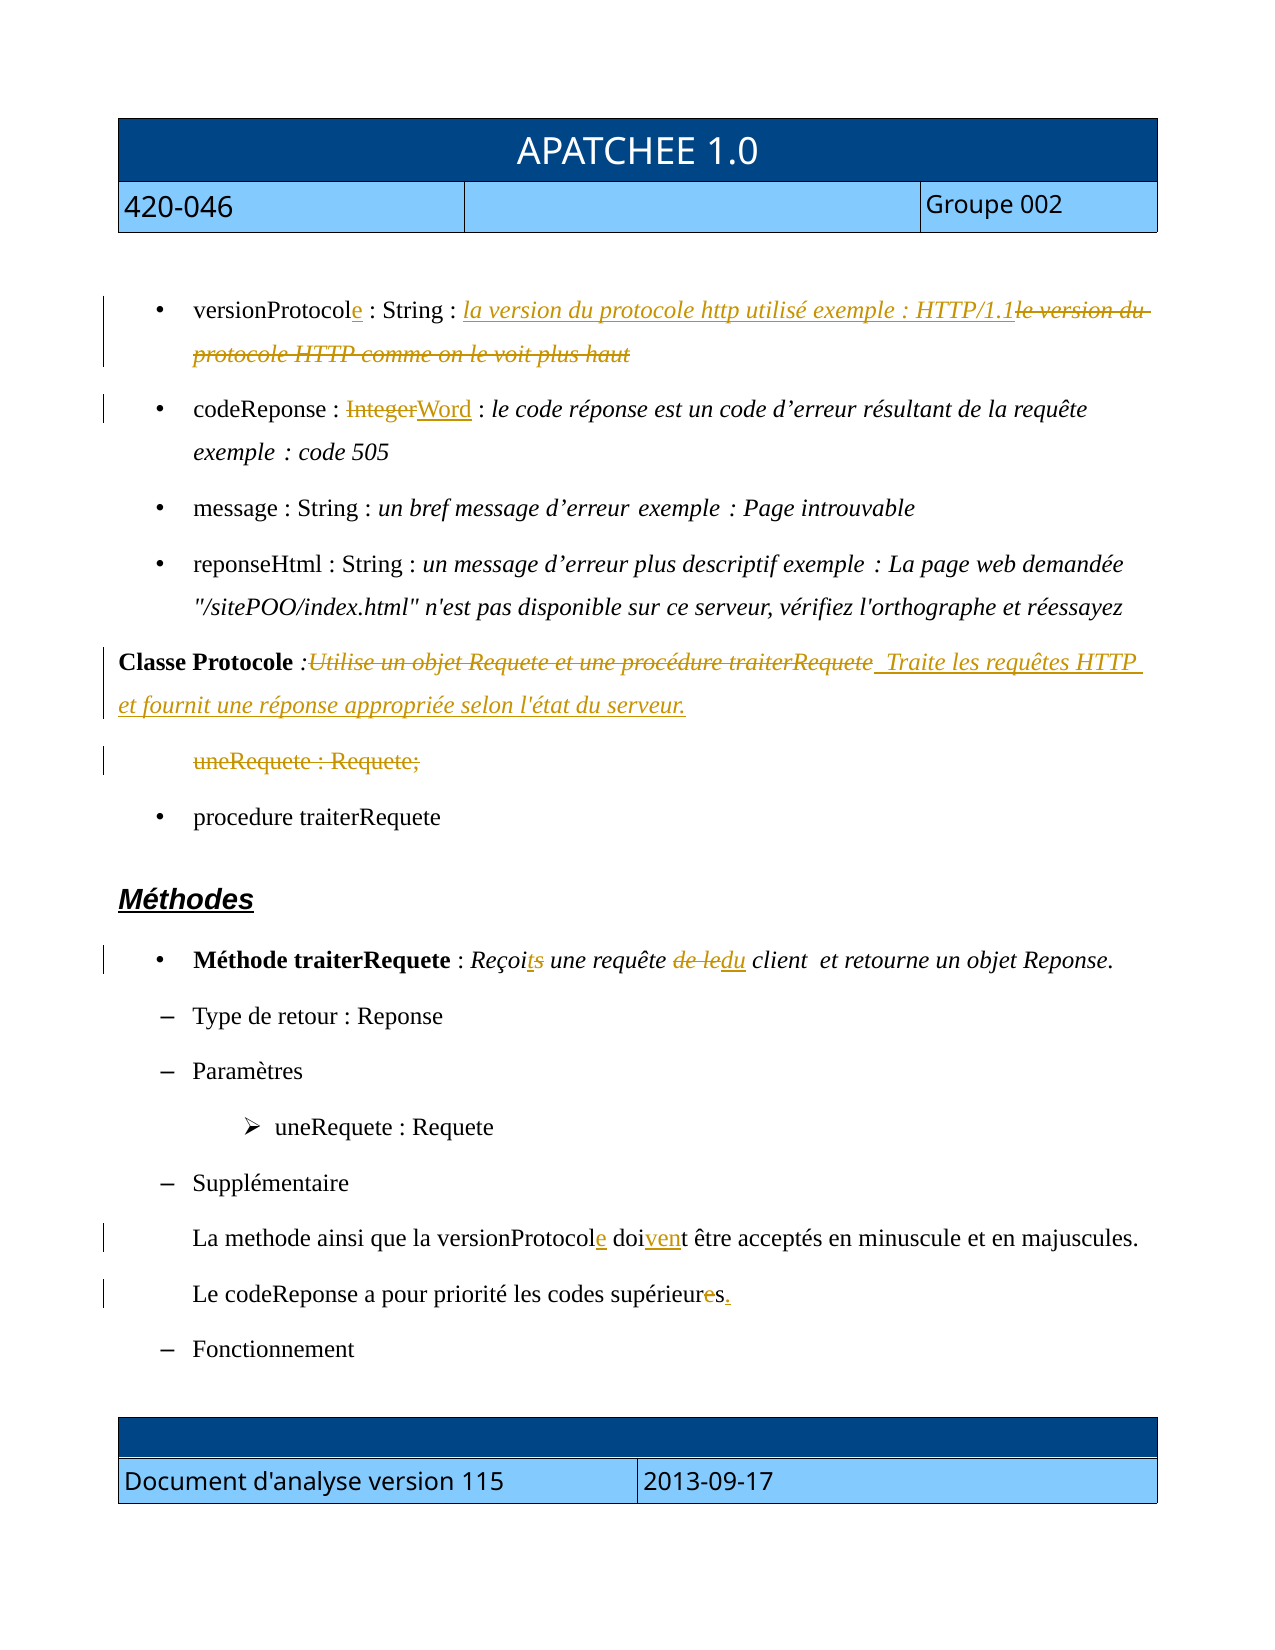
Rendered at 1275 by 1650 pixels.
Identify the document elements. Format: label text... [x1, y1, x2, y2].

list Le codeReponse a pour priorité les codes supérieurs. [174, 1279, 1157, 1308]
list uneRequete : Requete [242, 1112, 1157, 1141]
list Supplémentaire [174, 1168, 1157, 1196]
list Méthode traiterRequete : Reçoit une requête du client et retourne un objet Reponse. [156, 945, 1157, 974]
list versionProtocole : String : la version du protocole http utilisé exemple : HTTP/1.1 [156, 296, 1157, 367]
list message : String : un bref message d’erreur exemple : Page introuvable [156, 493, 1157, 522]
list codeReponse : Word : le code réponse est un code d’erreur résultant de la requête exemple : code 505 [156, 394, 1157, 466]
list La methode ainsi que la versionProtocole doivent être acceptés en minuscule et en majuscules. [174, 1223, 1157, 1252]
list Type de retour : Reponse [174, 1001, 1157, 1029]
subtitle Méthodes [118, 882, 1157, 916]
list reponseHtml : String : un message d’erreur plus descriptif exemple : La page web demandée "/sitePOO/index.html" n'est pas disponible sur ce serveur, vérifiez l'orthographe et réessayez [156, 549, 1157, 621]
list Paramètres [174, 1056, 1157, 1085]
text Classe Protocole : Traite les requêtes HTTP et fournit une réponse appropriée selon l'état du serveur. [118, 647, 1157, 719]
list procedure traiterRequete [156, 802, 1157, 831]
list Fonctionnement [174, 1334, 1157, 1363]
